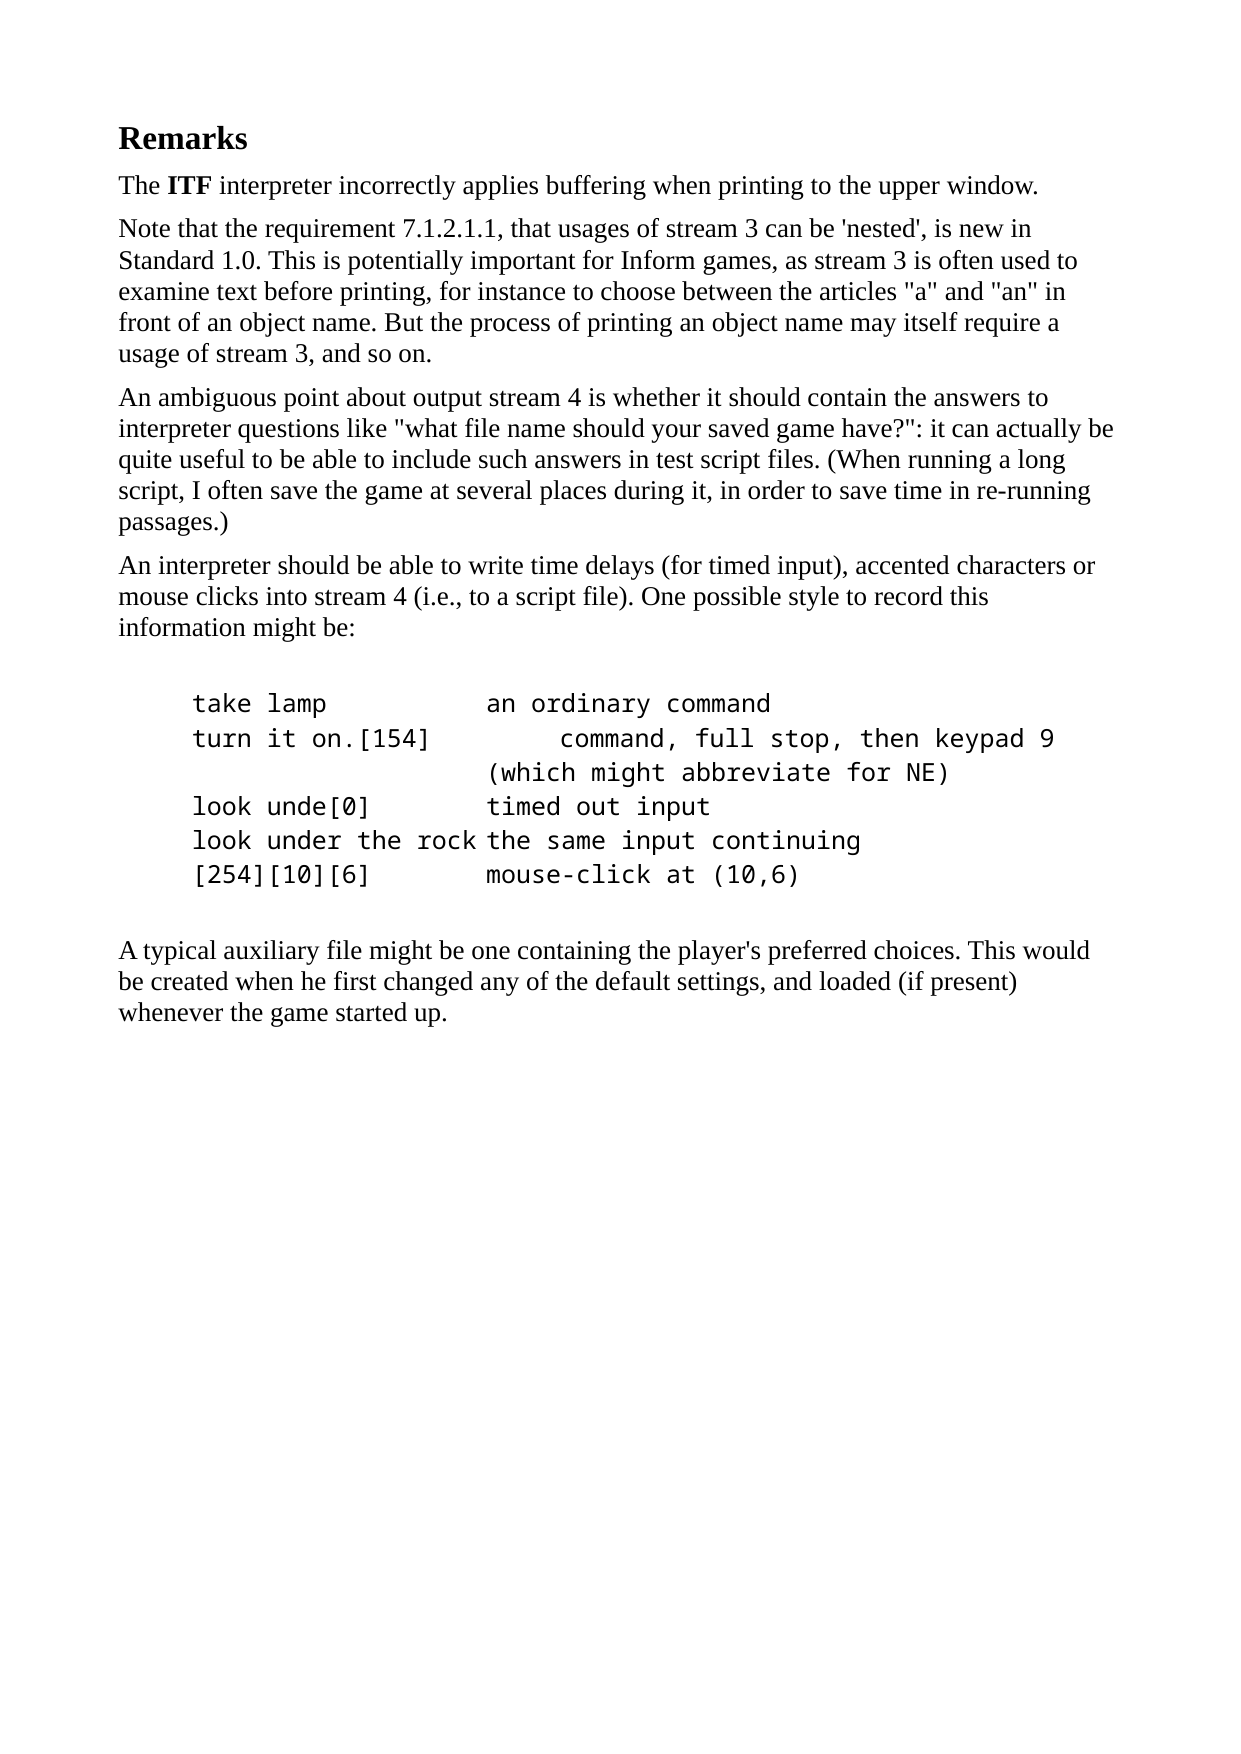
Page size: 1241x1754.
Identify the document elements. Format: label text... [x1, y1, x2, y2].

text take lamp an ordinary command turn it on.[154] command, full stop, then keypad 9 (which might abbreviate for NE) look unde[0] timed out input look under the rock the same input continuing [254][10][6] mouse-click at (10,6) [192, 655, 1122, 922]
text A typical auxiliary file might be one containing the player's preferred choices. This would be created when he first changed any of the default settings, and loaded (if present) whenever the game started up. [118, 934, 1122, 1028]
text Note that the requirement 7.1.2.1.1, that usages of stream 3 can be 'nested', is new in Standard 1.0. This is potentially important for Inform games, as stream 3 is often used to examine text before printing, for instance to choose between the articles "a" and "an" in front of an object name. But the process of printing an object name may itself require a usage of stream 3, and so on. [118, 213, 1122, 368]
subtitle Remarks [118, 118, 1122, 156]
text An interpreter should be able to write time delays (for timed input), accented characters or mouse clicks into stream 4 (i.e., to a script file). One possible style to record this information might be: [118, 549, 1122, 642]
text The ITF interpreter incorrectly applies buffering when printing to the upper window. [118, 169, 1122, 200]
text An ambiguous point about output stream 4 is whether it should contain the answers to interpreter questions like "what file name should your saved game have?": it can actually be quite useful to be able to include such answers in test script files. (When running a long script, I often save the game at several places during it, in order to save time in re-running passages.) [118, 381, 1122, 537]
